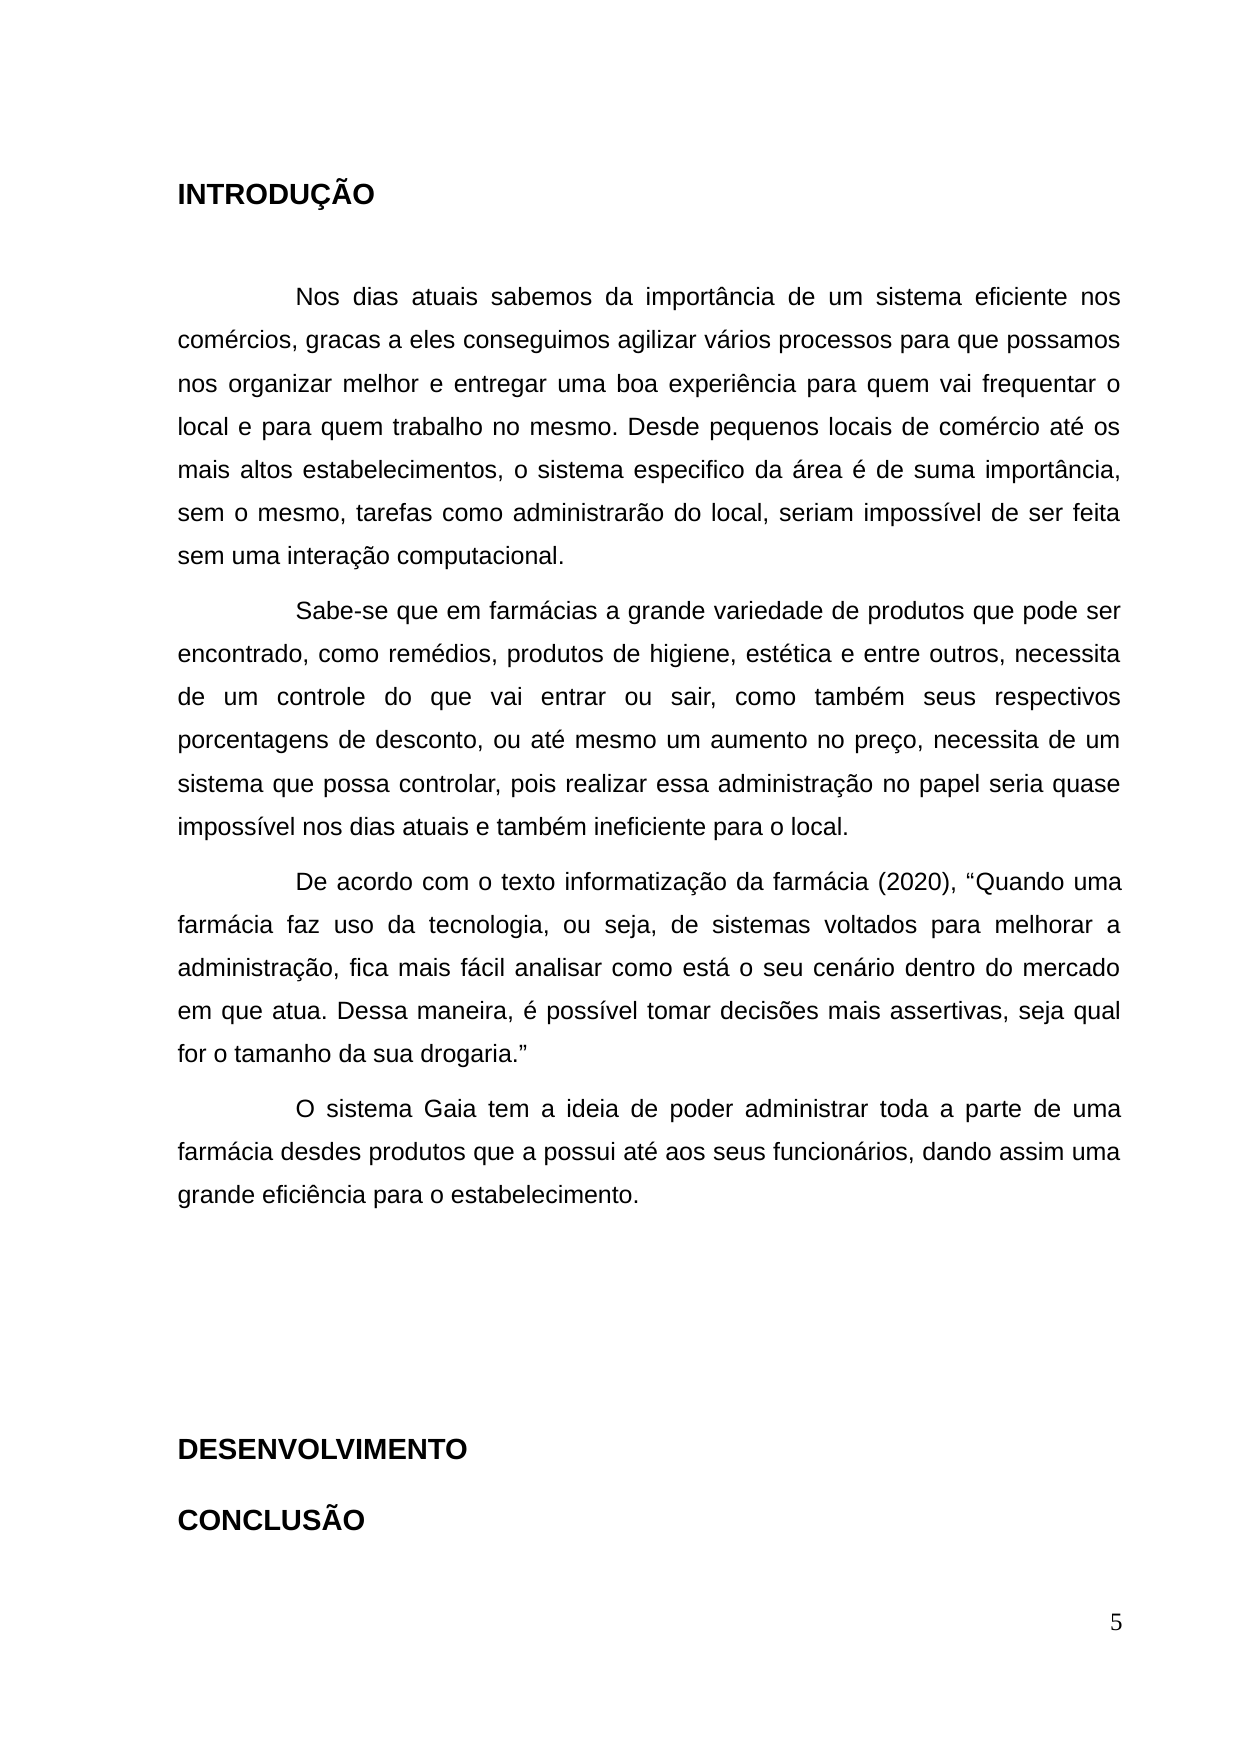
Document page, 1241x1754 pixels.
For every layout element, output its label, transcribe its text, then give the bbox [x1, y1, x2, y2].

text Sabe-se que em farmácias a grande variedade de produtos que pode ser encontrado, como remédios, produtos de higiene, estética e entre outros, necessita de um controle do que vai entrar ou sair, como também seus respectivos porcentagens de desconto, ou até mesmo um aumento no preço, necessita de um sistema que possa controlar, pois realizar essa administração no papel seria quase impossível nos dias atuais e também ineficiente para o local. [177, 596, 1122, 840]
text Nos dias atuais sabemos da importância de um sistema eficiente nos comércios, gracas a eles conseguimos agilizar vários processos para que possamos nos organizar melhor e entregar uma boa experiência para quem vai frequentar o local e para quem trabalho no mesmo. Desde pequenos locais de comércio até os mais altos estabelecimentos, o sistema especifico da área é de suma importância, sem o mesmo, tarefas como administrarão do local, seriam impossível de ser feita sem uma interação computacional. [177, 282, 1122, 570]
text De acordo com o texto informatização da farmácia (2020), “Quando uma farmácia faz uso da tecnologia, ou seja, de sistemas voltados para melhorar a administração, fica mais fácil analisar como está o seu cenário dentro do mercado em que atua. Dessa maneira, é possível tomar decisões mais assertivas, seja qual for o tamanho da sua drogaria.” [177, 867, 1122, 1068]
subtitle INTRODUÇÃO [177, 177, 1122, 211]
subtitle CONCLUSÃO [177, 1503, 1122, 1536]
text O sistema Gaia tem a ideia de poder administrar toda a parte de uma farmácia desdes produtos que a possui até aos seus funcionários, dando assim uma grande eficiência para o estabelecimento. [177, 1094, 1122, 1209]
subtitle DESENVOLVIMENTO [177, 1432, 1122, 1465]
